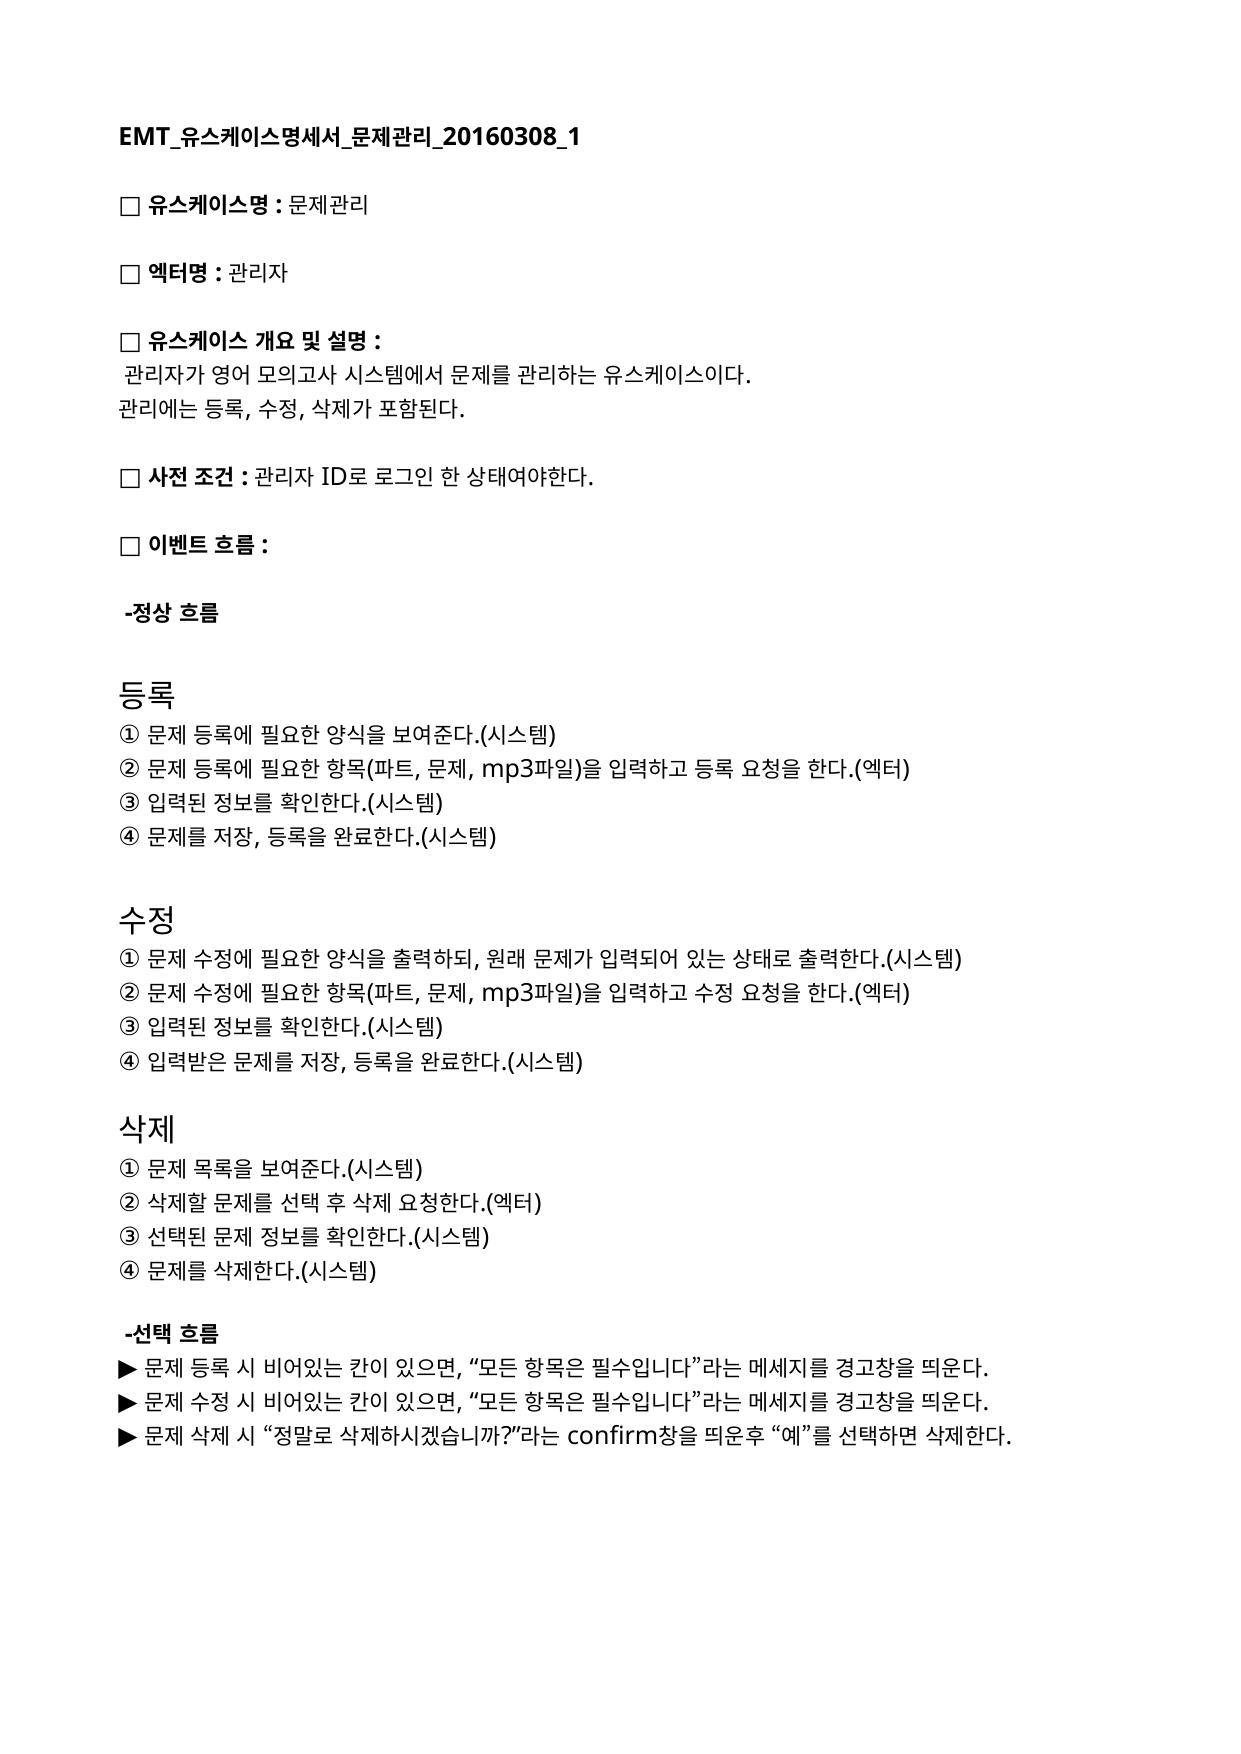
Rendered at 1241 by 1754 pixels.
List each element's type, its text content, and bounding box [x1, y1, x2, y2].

text ③ 입력된 정보를 확인한다.(시스템) [118, 785, 1122, 819]
text ▶ 문제 등록 시 비어있는 칸이 있으면, “모든 항목은 필수입니다”라는 메세지를 경고창을 띄운다. [118, 1349, 1122, 1384]
text □ 엑터명 : 관리자 [118, 254, 1122, 288]
text 등록 [118, 672, 1122, 717]
text 관리자가 영어 모의고사 시스템에서 문제를 관리하는 유스케이스이다. [118, 357, 1122, 391]
text ▶ 문제 수정 시 비어있는 칸이 있으면, “모든 항목은 필수입니다”라는 메세지를 경고창을 띄운다. [118, 1384, 1122, 1418]
text ① 문제 수정에 필요한 양식을 출력하되, 원래 문제가 입력되어 있는 상태로 출력한다.(시스템) [118, 941, 1122, 975]
text 삭제 [118, 1106, 1122, 1151]
text □ 사전 조건 : 관리자 ID로 로그인 한 상태여야한다. [118, 459, 1122, 493]
text -정상 흐름 [118, 595, 1122, 629]
text EMT_유스케이스명세서_문제관리_20160308_1 [118, 118, 1122, 152]
text 수정 [118, 896, 1122, 941]
text □ 유스케이스 개요 및 설명 : [118, 322, 1122, 357]
text ④ 입력받은 문제를 저장, 등록을 완료한다.(시스템) [118, 1043, 1122, 1077]
text ④ 문제를 저장, 등록을 완료한다.(시스템) [118, 819, 1122, 853]
text ② 문제 등록에 필요한 항목(파트, 문제, mp3파일)을 입력하고 등록 요청을 한다.(엑터) [118, 751, 1122, 785]
text ③ 입력된 정보를 확인한다.(시스템) [118, 1009, 1122, 1043]
text ② 삭제할 문제를 선택 후 삭제 요청한다.(엑터) [118, 1185, 1122, 1219]
text ③ 선택된 문제 정보를 확인한다.(시스템) [118, 1219, 1122, 1253]
text □ 이벤트 흐름 : [118, 527, 1122, 561]
text ▶ 문제 삭제 시 “정말로 삭제하시겠습니까?”라는 confirm창을 띄운후 “예”를 선택하면 삭제한다. [118, 1418, 1122, 1452]
text □ 유스케이스명 : 문제관리 [118, 186, 1122, 220]
text ① 문제 목록을 보여준다.(시스템) [118, 1151, 1122, 1185]
text -선택 흐름 [118, 1316, 1122, 1349]
text 관리에는 등록, 수정, 삭제가 포함된다. [118, 391, 1122, 425]
text ② 문제 수정에 필요한 항목(파트, 문제, mp3파일)을 입력하고 수정 요청을 한다.(엑터) [118, 975, 1122, 1009]
text ① 문제 등록에 필요한 양식을 보여준다.(시스템) [118, 717, 1122, 751]
text ④ 문제를 삭제한다.(시스템) [118, 1253, 1122, 1287]
